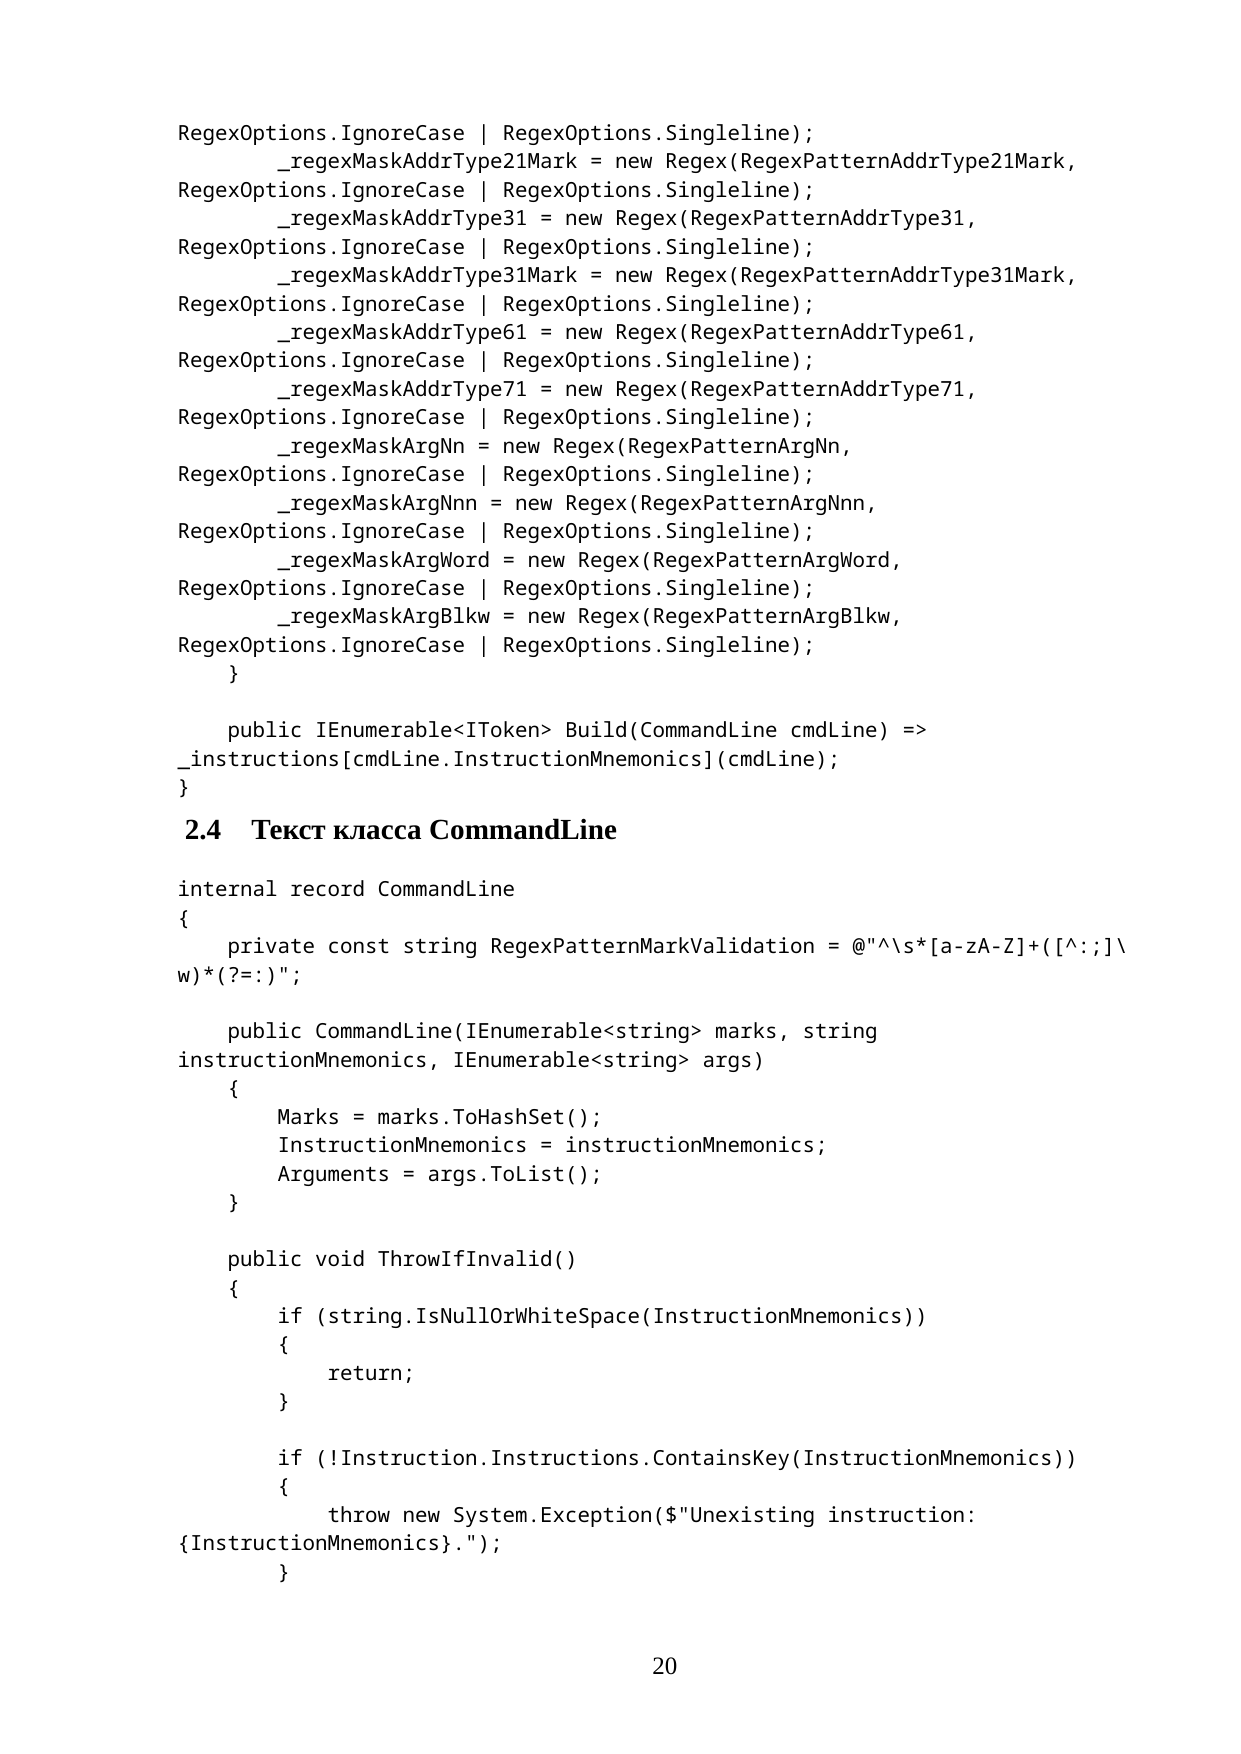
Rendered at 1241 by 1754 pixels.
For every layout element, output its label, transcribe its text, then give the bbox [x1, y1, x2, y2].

table_header internal record CommandLine { private const string RegexPatternMarkValidation = @"^\s*[a-zA-Z]+([^:;]\w)*(?=:)"; public CommandLine(IEnumerable<string> marks, string instructionMnemonics, IEnumerable<string> args) { Marks = marks.ToHashSet(); InstructionMnemonics = instructionMnemonics; Arguments = args.ToList(); } public void ThrowIfInvalid() { if (string.IsNullOrWhiteSpace(InstructionMnemonics)) { return; } if (!Instruction.Instructions.ContainsKey(InstructionMnemonics)) { throw new System.Exception($"Unexisting instruction: {InstructionMnemonics}."); } [177, 875, 1152, 1614]
table_header RegexOptions.IgnoreCase | RegexOptions.Singleline); _regexMaskAddrType21Mark = new Regex(RegexPatternAddrType21Mark, RegexOptions.IgnoreCase | RegexOptions.Singleline); _regexMaskAddrType31 = new Regex(RegexPatternAddrType31, RegexOptions.IgnoreCase | RegexOptions.Singleline); _regexMaskAddrType31Mark = new Regex(RegexPatternAddrType31Mark, RegexOptions.IgnoreCase | RegexOptions.Singleline); _regexMaskAddrType61 = new Regex(RegexPatternAddrType61, RegexOptions.IgnoreCase | RegexOptions.Singleline); _regexMaskAddrType71 = new Regex(RegexPatternAddrType71, RegexOptions.IgnoreCase | RegexOptions.Singleline); _regexMaskArgNn = new Regex(RegexPatternArgNn, RegexOptions.IgnoreCase | RegexOptions.Singleline); _regexMaskArgNnn = new Regex(RegexPatternArgNnn, RegexOptions.IgnoreCase | RegexOptions.Singleline); _regexMaskArgWord = new Regex(RegexPatternArgWord, RegexOptions.IgnoreCase | RegexOptions.Singleline); _regexMaskArgBlkw = new Regex(RegexPatternArgBlkw, RegexOptions.IgnoreCase | RegexOptions.Singleline); } public IEnumerable<IToken> Build(CommandLine cmdLine) => _instructions[cmdLine.InstructionMnemonics](cmdLine); } [177, 118, 1152, 801]
subtitle Текст класса CommandLine [177, 812, 1152, 846]
